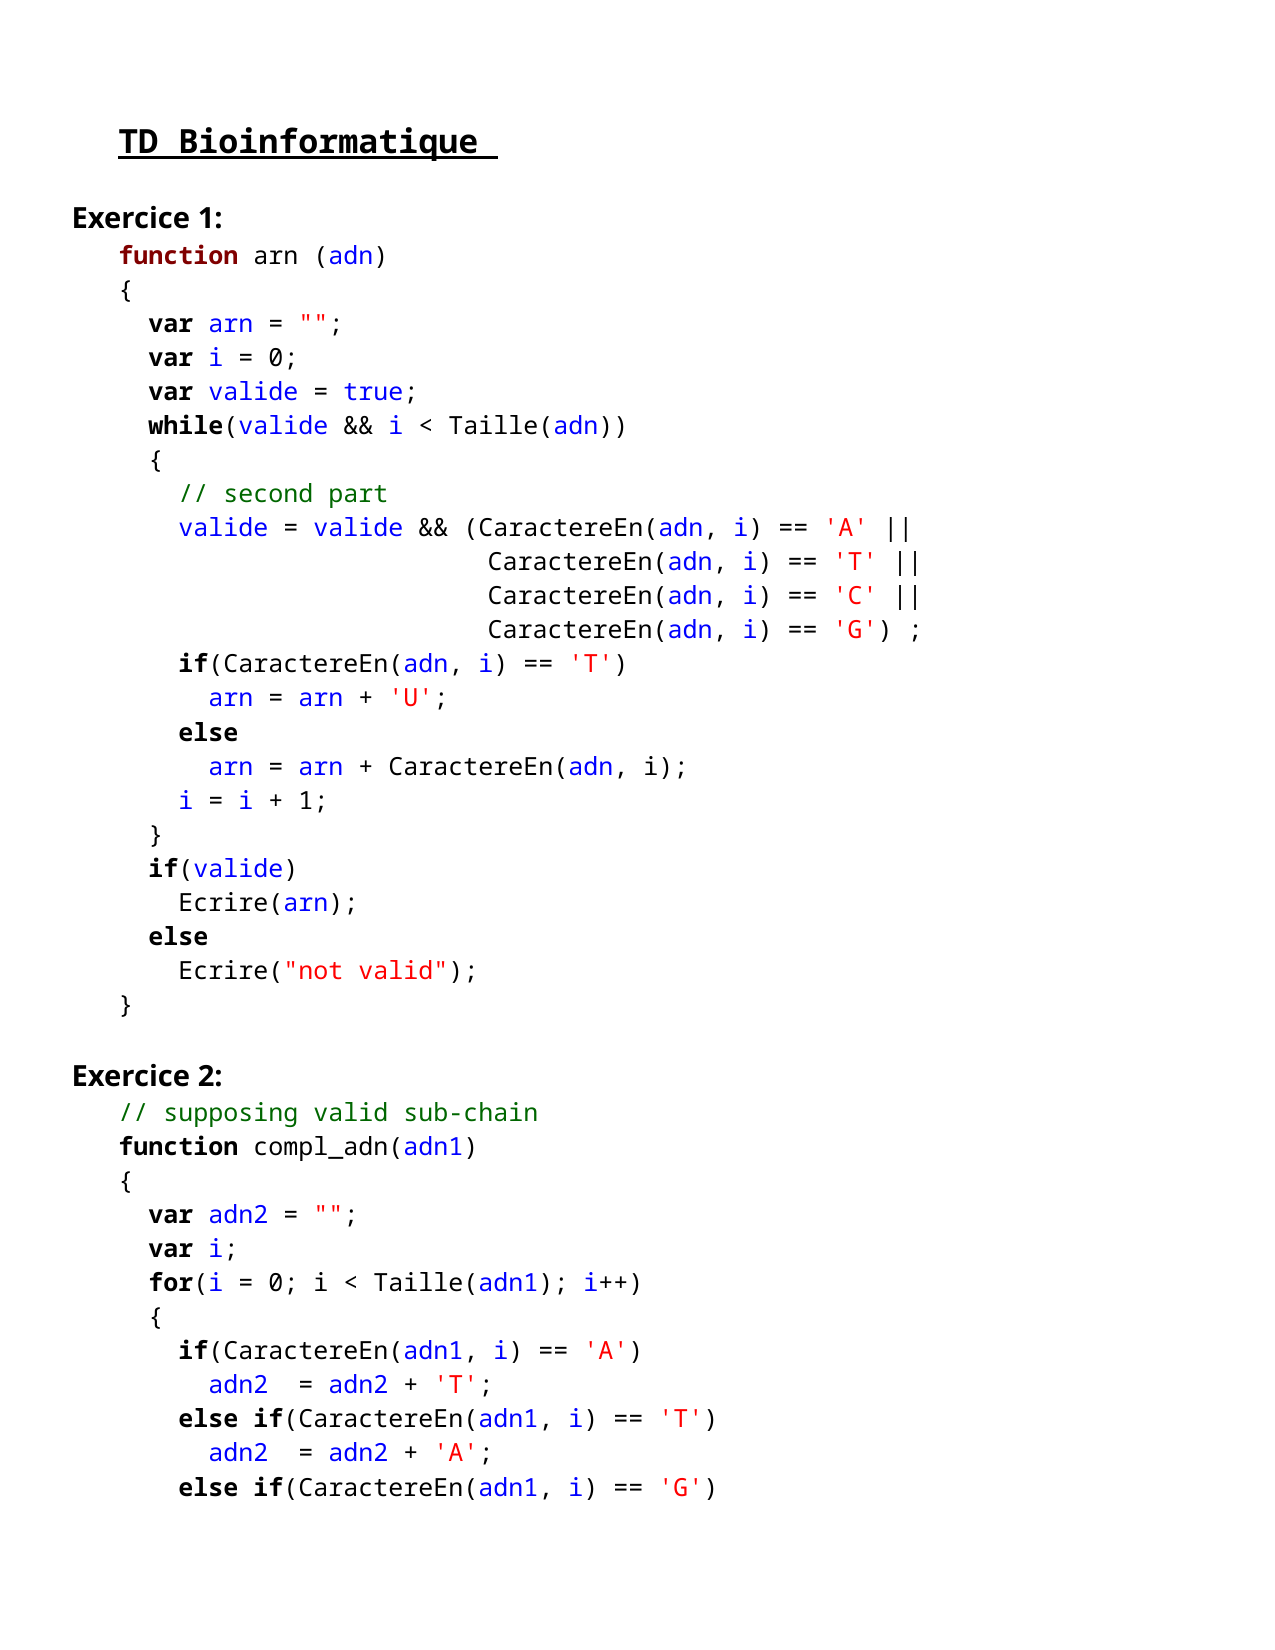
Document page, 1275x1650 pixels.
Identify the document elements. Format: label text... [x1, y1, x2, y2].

text if(valide) [118, 850, 1157, 884]
text else [118, 918, 1157, 953]
text CaractereEn(adn, i) == 'G') ; [118, 612, 1157, 646]
text } [118, 987, 1157, 1021]
text TD Bioinformatique [118, 118, 1157, 163]
text while(valide && i < Taille(adn)) [118, 408, 1157, 442]
text // supposing valid sub-chain [118, 1094, 1157, 1128]
text { [118, 1299, 1157, 1333]
text { [118, 271, 1157, 305]
text CaractereEn(adn, i) == 'T' || [118, 544, 1157, 578]
text adn2 = adn2 + 'A'; [118, 1435, 1157, 1469]
text Exercice 1: [71, 198, 1157, 237]
text else if(CaractereEn(adn1, i) == 'T') [118, 1401, 1157, 1435]
text CaractereEn(adn, i) == 'C' || [118, 578, 1157, 612]
text if(CaractereEn(adn, i) == 'T') [118, 646, 1157, 680]
text arn = arn + CaractereEn(adn, i); [118, 748, 1157, 782]
text { [118, 442, 1157, 476]
text else [118, 714, 1157, 748]
text } [118, 816, 1157, 850]
text var arn = ""; [118, 305, 1157, 339]
text { [118, 1163, 1157, 1197]
text Exercice 2: [71, 1055, 1157, 1094]
text function compl_adn(adn1) [118, 1128, 1157, 1163]
text i = i + 1; [118, 782, 1157, 816]
text valide = valide && (CaractereEn(adn, i) == 'A' || [118, 510, 1157, 544]
text var i = 0; [118, 339, 1157, 373]
text var i; [118, 1231, 1157, 1265]
text adn2 = adn2 + 'T'; [118, 1367, 1157, 1401]
text if(CaractereEn(adn1, i) == 'A') [118, 1333, 1157, 1367]
text for(i = 0; i < Taille(adn1); i++) [118, 1265, 1157, 1299]
text else if(CaractereEn(adn1, i) == 'G') [118, 1469, 1157, 1503]
text Ecrire("not valid"); [118, 953, 1157, 987]
text var valide = true; [118, 373, 1157, 408]
text // second part [118, 476, 1157, 510]
text var adn2 = ""; [118, 1197, 1157, 1231]
text arn = arn + 'U'; [118, 680, 1157, 714]
text Ecrire(arn); [118, 884, 1157, 918]
text function arn (adn) [118, 237, 1157, 271]
